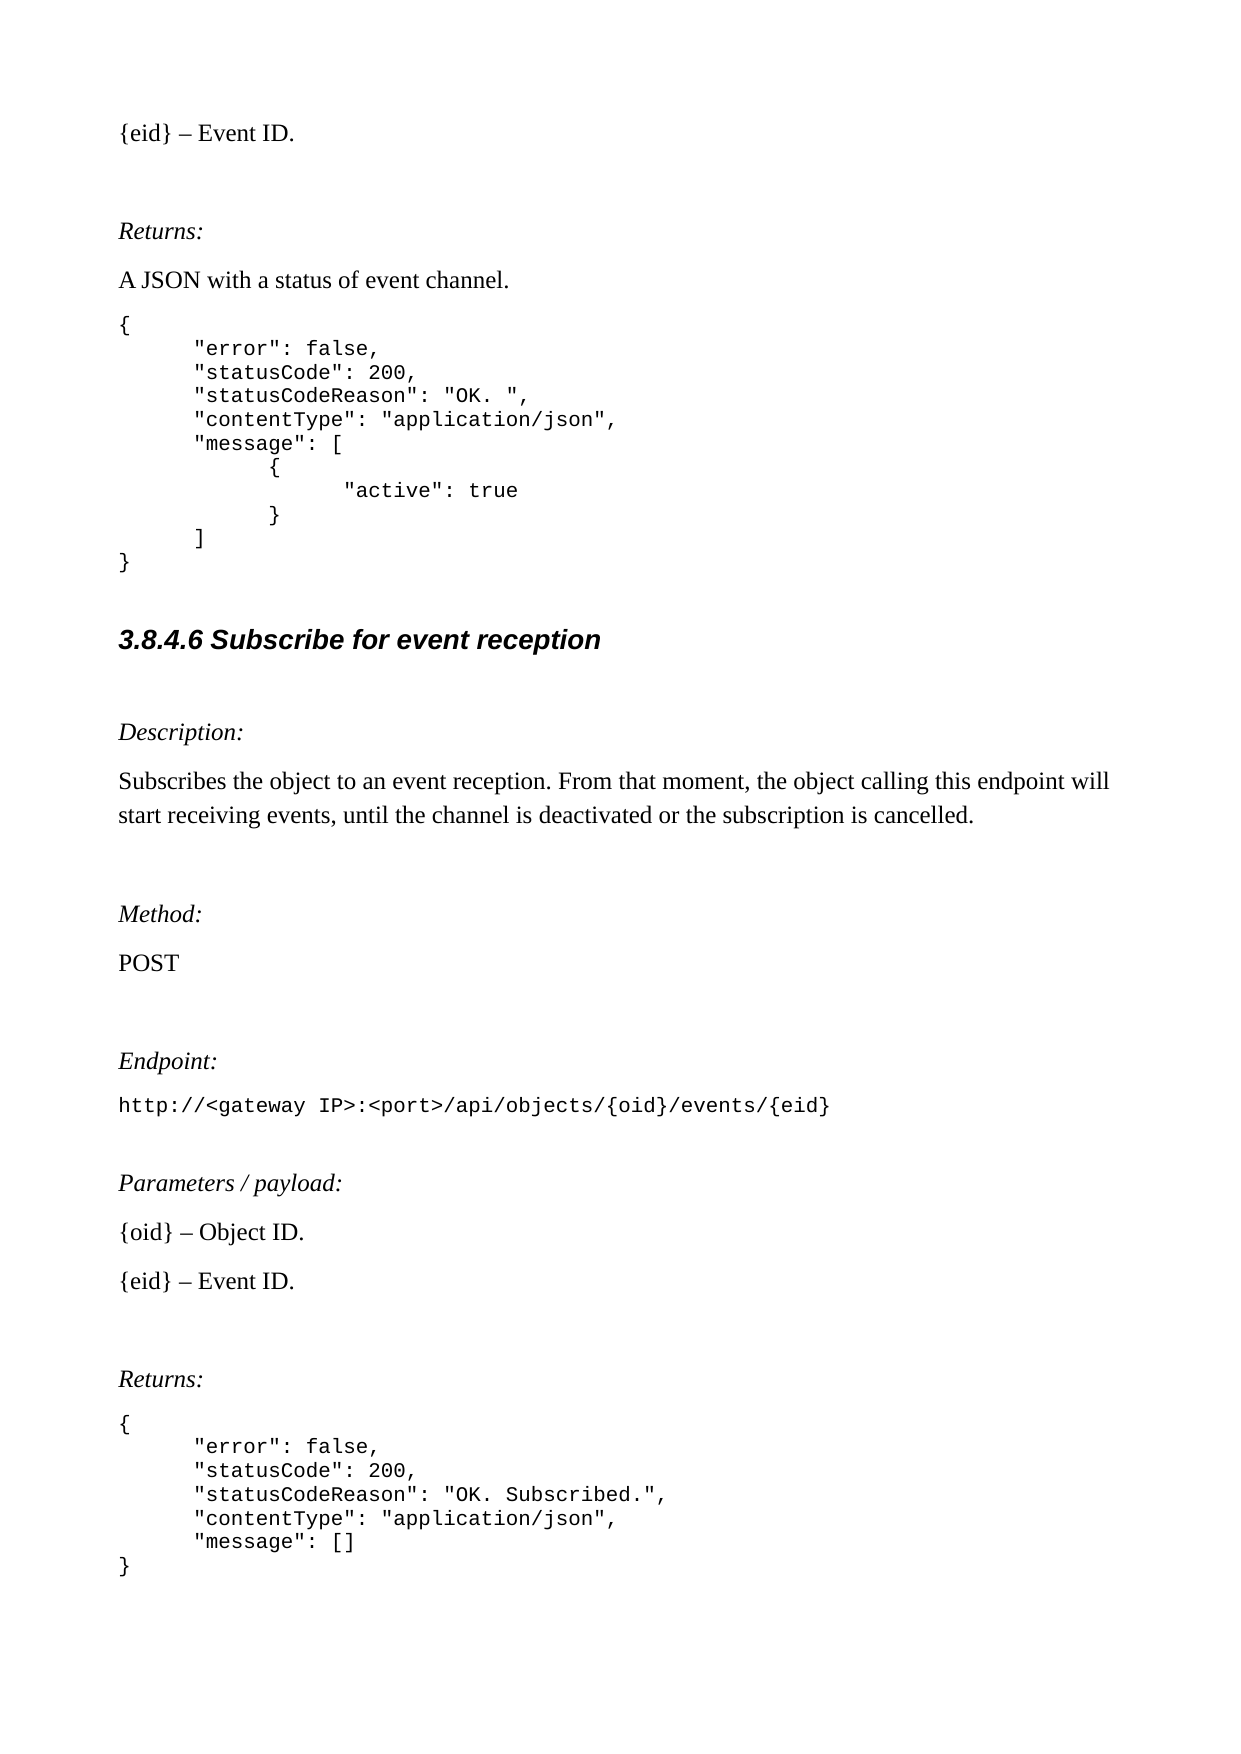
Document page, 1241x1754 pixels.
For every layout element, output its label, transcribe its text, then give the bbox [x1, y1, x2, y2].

text "active": true [118, 480, 1122, 503]
text "statusCodeReason": "OK. ", [118, 385, 1122, 409]
text { [118, 1413, 1122, 1437]
text "statusCodeReason": "OK. Subscribed.", [118, 1484, 1122, 1507]
text Endpoint: [118, 1046, 1122, 1074]
text "statusCode": 200, [118, 362, 1122, 385]
text "error": false, [118, 1437, 1122, 1460]
text Returns: [118, 216, 1122, 245]
text Description: [118, 717, 1122, 746]
text A JSON with a status of event channel. [118, 265, 1122, 294]
text } [118, 1555, 1122, 1578]
text POST [118, 948, 1122, 976]
text { [118, 314, 1122, 338]
text {eid} – Event ID. [118, 1266, 1122, 1294]
text ] [118, 527, 1122, 551]
text {oid} – Object ID. [118, 1217, 1122, 1245]
text {eid} – Event ID. [118, 118, 1122, 147]
text "contentType": "application/json", [118, 409, 1122, 433]
text "message": [] [118, 1531, 1122, 1555]
text "error": false, [118, 338, 1122, 362]
text "statusCode": 200, [118, 1460, 1122, 1484]
text http://<gateway IP>:<port>/api/objects/{oid}/events/{eid} [118, 1095, 1122, 1118]
text "message": [ [118, 433, 1122, 456]
text "contentType": "application/json", [118, 1507, 1122, 1531]
subtitle 3.8.4.6 Subscribe for event reception [118, 623, 1122, 655]
text } [118, 551, 1122, 574]
text Method: [118, 899, 1122, 927]
text } [118, 503, 1122, 527]
text Subscribes the object to an event reception. From that moment, the object calling this endpoint will start receiving events, until the channel is deactivated or the subscription is cancelled. [118, 766, 1122, 829]
text Parameters / payload: [118, 1168, 1122, 1196]
text Returns: [118, 1364, 1122, 1393]
text { [118, 456, 1122, 480]
